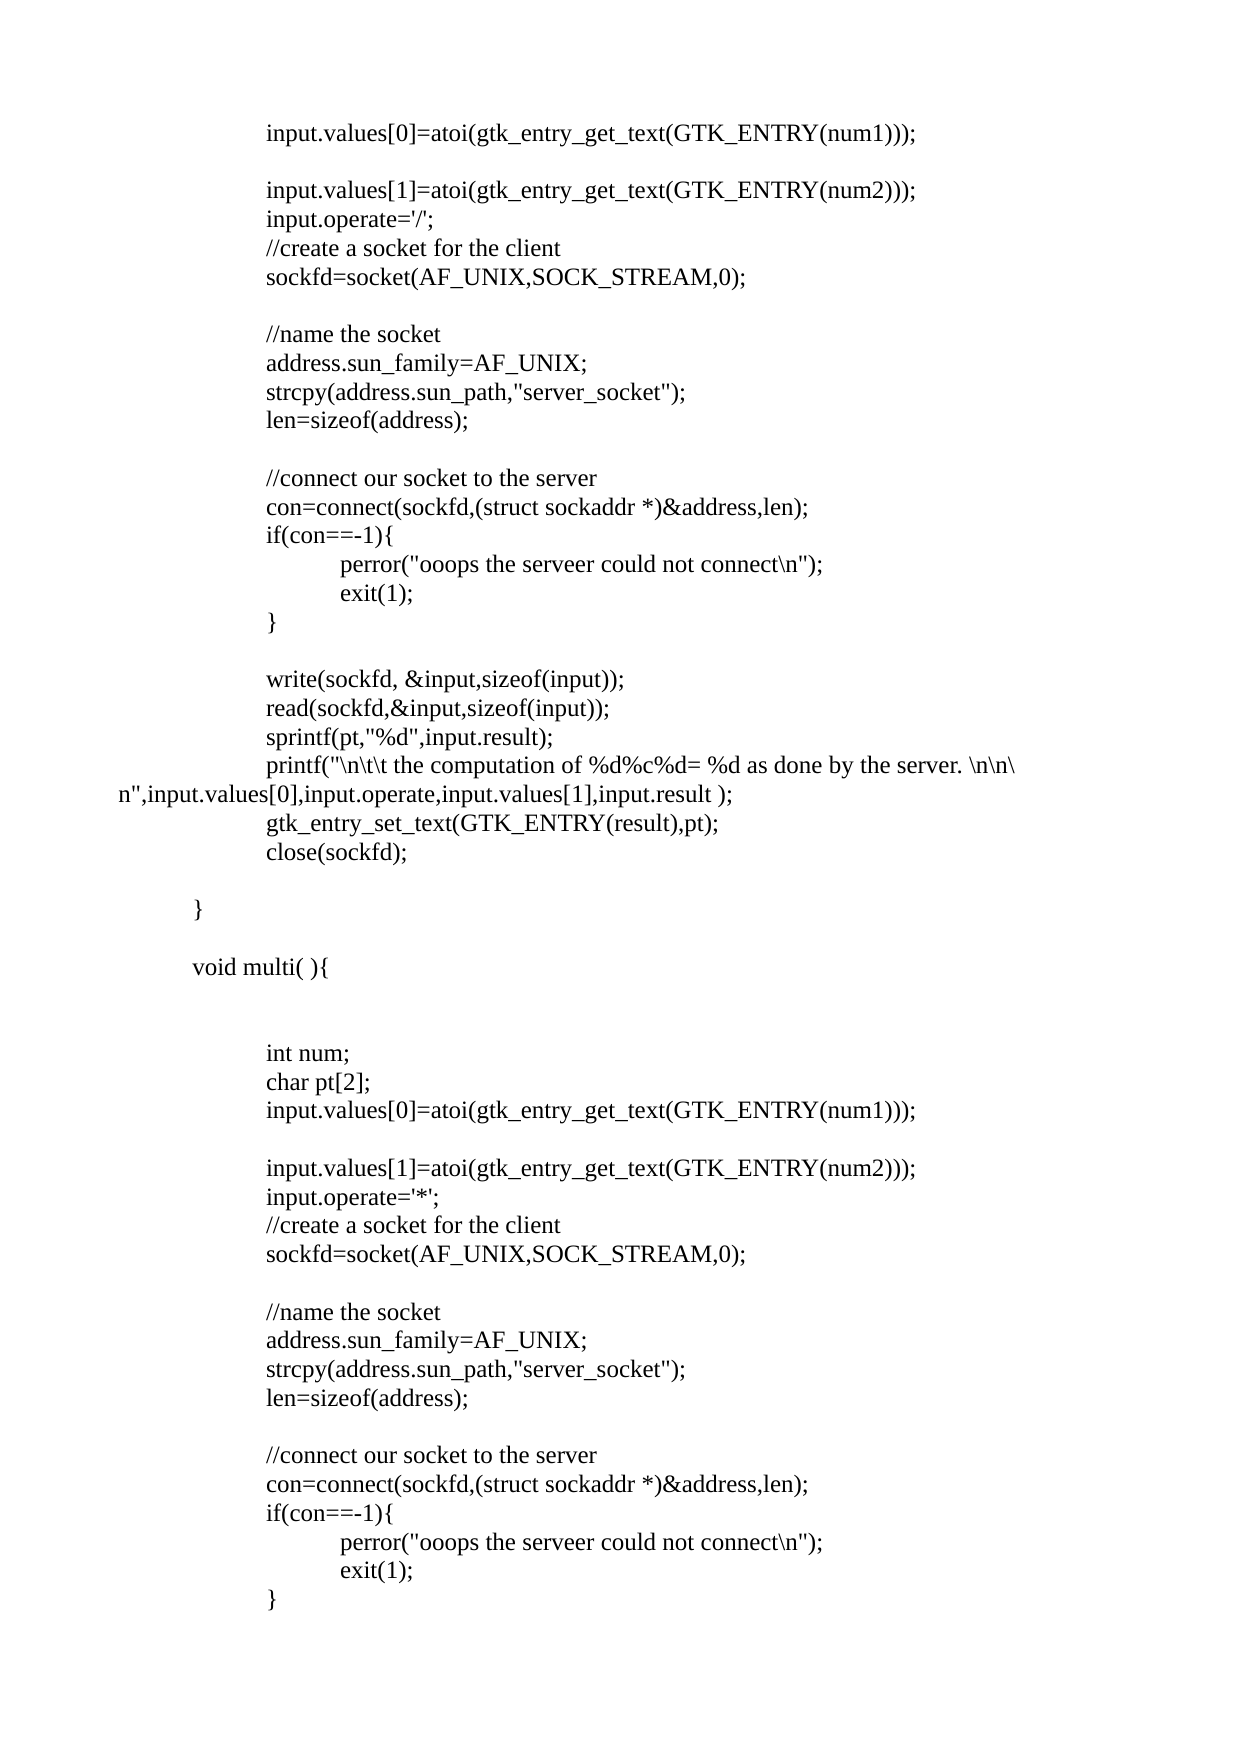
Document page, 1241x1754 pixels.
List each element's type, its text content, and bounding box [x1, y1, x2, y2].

text exit(1); [118, 1556, 1122, 1584]
text //name the socket [118, 1297, 1122, 1326]
text input.values[1]=atoi(gtk_entry_get_text(GTK_ENTRY(num2))); [118, 176, 1122, 204]
text con=connect(sockfd,(struct sockaddr *)&address,len); [118, 1469, 1122, 1498]
text //name the socket [118, 319, 1122, 348]
text sprintf(pt,"%d",input.result); [118, 722, 1122, 751]
text gtk_entry_set_text(GTK_ENTRY(result),pt); [118, 808, 1122, 837]
text perror("ooops the serveer could not connect\n"); [118, 549, 1122, 578]
text strcpy(address.sun_path,"server_socket"); [118, 377, 1122, 406]
text con=connect(sockfd,(struct sockaddr *)&address,len); [118, 492, 1122, 521]
text //create a socket for the client [118, 233, 1122, 262]
text address.sun_family=AF_UNIX; [118, 1326, 1122, 1354]
text printf("\n\t\t the computation of %d%c%d= %d as done by the server. \n\n\n",input.values[0],input.operate,input.values[1],input.result ); [118, 751, 1122, 808]
text //connect our socket to the server [118, 463, 1122, 492]
text input.operate='*'; [118, 1182, 1122, 1211]
text } [118, 607, 1122, 636]
text char pt[2]; [118, 1067, 1122, 1096]
text len=sizeof(address); [118, 1383, 1122, 1412]
text if(con==-1){ [118, 1498, 1122, 1527]
text } [118, 894, 1122, 923]
text sockfd=socket(AF_UNIX,SOCK_STREAM,0); [118, 262, 1122, 291]
text perror("ooops the serveer could not connect\n"); [118, 1527, 1122, 1556]
text if(con==-1){ [118, 521, 1122, 549]
text input.values[0]=atoi(gtk_entry_get_text(GTK_ENTRY(num1))); [118, 1096, 1122, 1124]
text close(sockfd); [118, 837, 1122, 866]
text read(sockfd,&input,sizeof(input)); [118, 693, 1122, 722]
text } [118, 1584, 1122, 1613]
text void multi( ){ [118, 952, 1122, 981]
text //connect our socket to the server [118, 1441, 1122, 1469]
text write(sockfd, &input,sizeof(input)); [118, 664, 1122, 693]
text input.values[1]=atoi(gtk_entry_get_text(GTK_ENTRY(num2))); [118, 1153, 1122, 1182]
text int num; [118, 1038, 1122, 1067]
text exit(1); [118, 578, 1122, 607]
text input.operate='/'; [118, 204, 1122, 233]
text input.values[0]=atoi(gtk_entry_get_text(GTK_ENTRY(num1))); [118, 118, 1122, 147]
text address.sun_family=AF_UNIX; [118, 348, 1122, 377]
text strcpy(address.sun_path,"server_socket"); [118, 1354, 1122, 1383]
text sockfd=socket(AF_UNIX,SOCK_STREAM,0); [118, 1239, 1122, 1268]
text len=sizeof(address); [118, 406, 1122, 434]
text //create a socket for the client [118, 1211, 1122, 1239]
